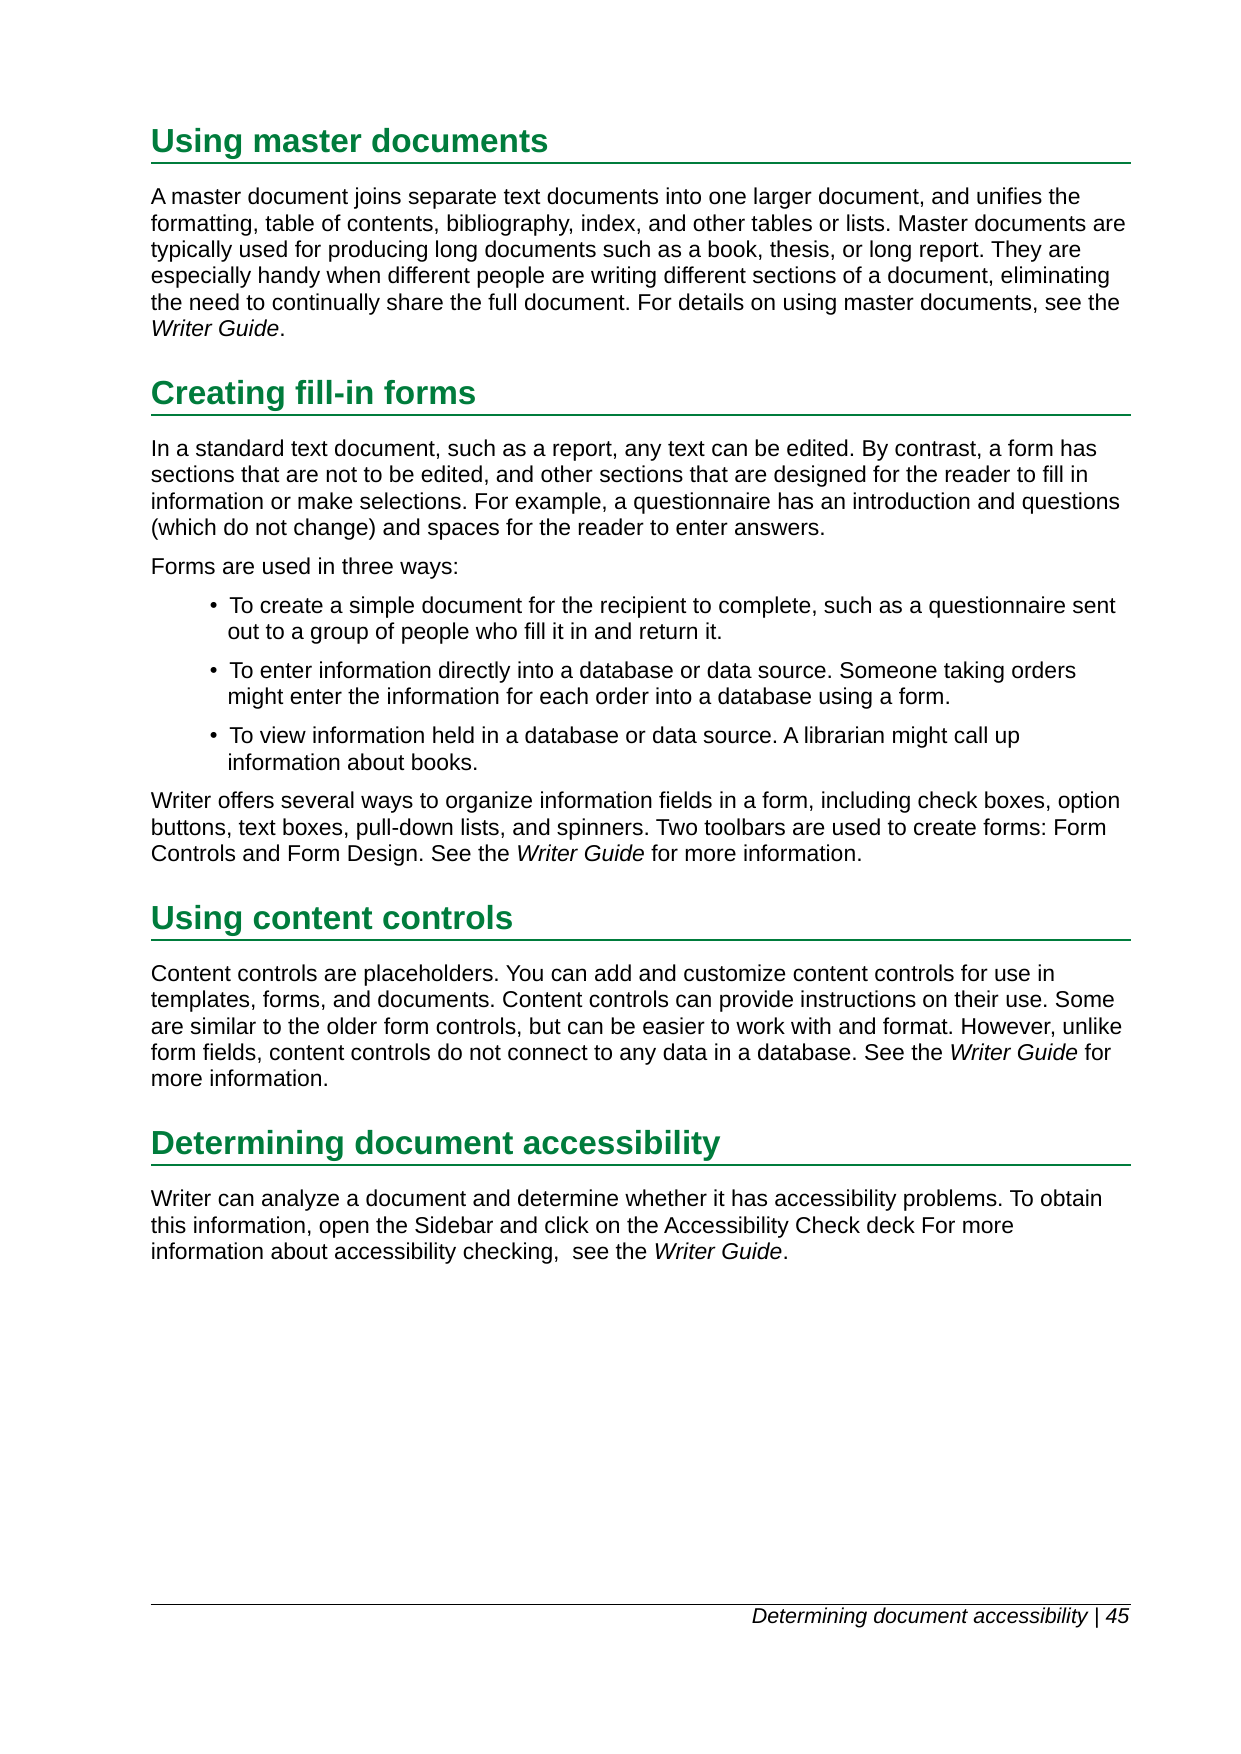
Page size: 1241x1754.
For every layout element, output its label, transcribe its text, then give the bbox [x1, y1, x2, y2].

list Forms are used in three ways: [151, 553, 1131, 579]
list To enter information directly into a database or data source. Someone taking orders might enter the information for each order into a database using a form. [209, 657, 1131, 710]
subtitle Determining document accessibility [151, 1123, 1131, 1164]
list To create a simple document for the recipient to complete, such as a questionnaire sent out to a group of people who fill it in and return it. [209, 592, 1131, 644]
text Writer can analyze a document and determine whether it has accessibility problems. To obtain this information, open the Sidebar and click on the Accessibility Check deck For more information about accessibility checking, see the Writer Guide. [151, 1185, 1131, 1264]
subtitle Using content controls [151, 898, 1131, 939]
text A master document joins separate text documents into one larger document, and unifies the formatting, table of contents, bibliography, index, and other tables or lists. Master documents are typically used for producing long documents such as a book, thesis, or long report. They are especially handy when different people are writing different sections of a document, eliminating the need to continually share the full document. For details on using master documents, see the Writer Guide. [151, 183, 1131, 341]
text In a standard text document, such as a report, any text can be edited. By contrast, a form has sections that are not to be edited, and other sections that are designed for the reader to fill in information or make selections. For example, a questionnaire has an introduction and questions (which do not change) and spaces for the reader to enter answers. [151, 435, 1131, 540]
text Content controls are placeholders. You can add and customize content controls for use in templates, forms, and documents. Content controls can provide instructions on their use. Some are similar to the older form controls, but can be easier to work with and format. However, unlike form fields, content controls do not connect to any data in a database. See the Writer Guide for more information. [151, 960, 1131, 1092]
text Writer offers several ways to organize information fields in a form, including check boxes, option buttons, text boxes, pull-down lists, and spinners. Two toolbars are used to create forms: Form Controls and Form Design. See the Writer Guide for more information. [151, 787, 1131, 866]
subtitle Using master documents [151, 121, 1131, 162]
subtitle Creating fill-in forms [151, 373, 1131, 414]
list To view information held in a database or data source. A librarian might call up information about books. [209, 722, 1131, 775]
